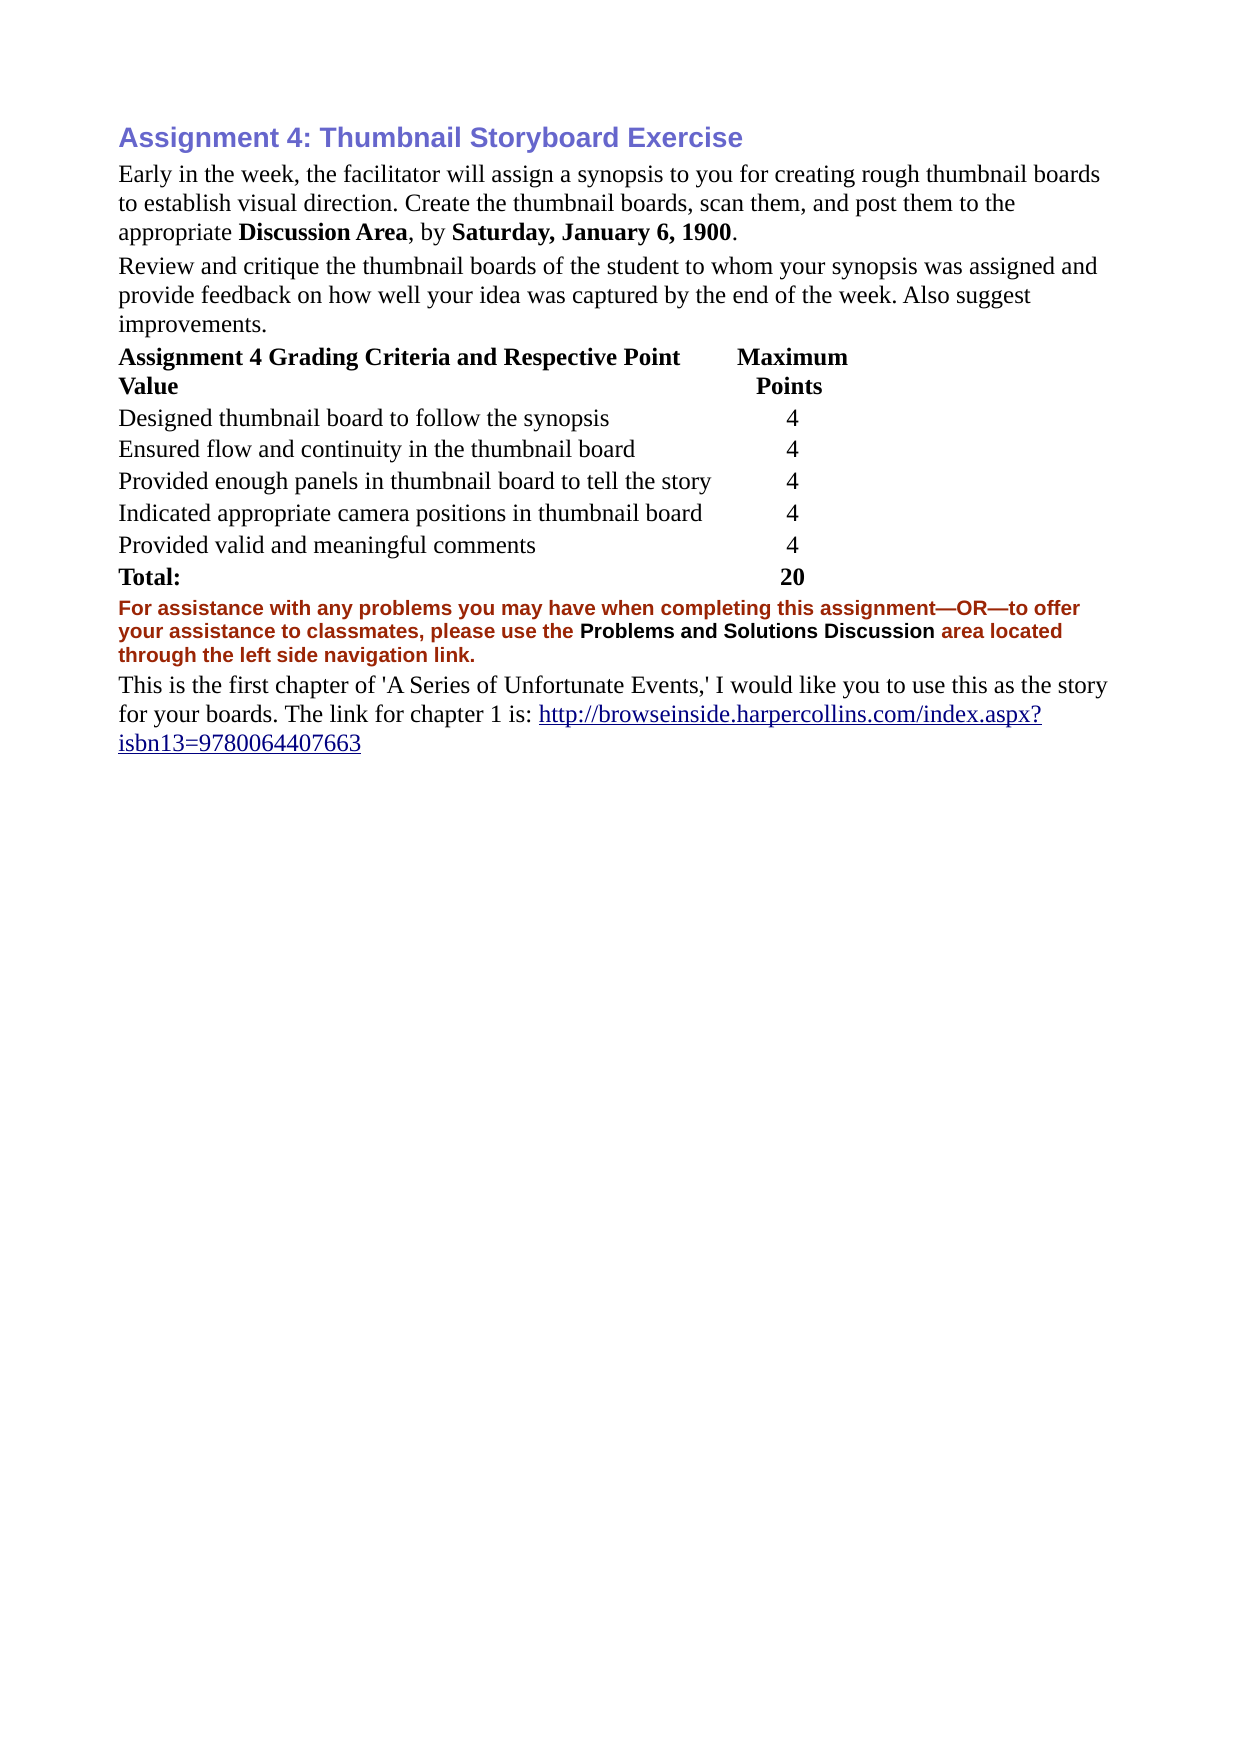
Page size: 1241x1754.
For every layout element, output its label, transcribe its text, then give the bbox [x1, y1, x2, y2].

text This is the first chapter of 'A Series of Unfortunate Events,' I would like you to use this as the story for your boards. The link for chapter 1 is: http://browseinside.harpercollins.com/index.aspx?isbn13=9780064407663 [118, 670, 1122, 756]
table_cell Total: [117, 561, 718, 592]
table_header Assignment 4 Grading Criteria and Respective Point Value [117, 341, 718, 401]
table_cell 4 [718, 497, 867, 529]
table_cell Indicated appropriate camera positions in thumbnail board [117, 497, 718, 529]
table_cell Ensured flow and continuity in the thumbnail board [117, 433, 718, 465]
text For assistance with any problems you may have when completing this assignment—OR—to offer your assistance to classmates, please use the Problems and Solutions Discussion area located through the left side navigation link. [118, 595, 1122, 667]
table_cell Provided enough panels in thumbnail board to tell the story [117, 465, 718, 497]
text Review and critique the thumbnail boards of the student to whom your synopsis was assigned and provide feedback on how well your idea was captured by the end of the week. Also suggest improvements. [118, 251, 1122, 338]
table_cell 4 [718, 465, 867, 497]
table_cell 4 [718, 529, 867, 561]
table_cell 20 [718, 561, 867, 592]
table_cell Designed thumbnail board to follow the synopsis [117, 401, 718, 433]
table_cell Provided valid and meaningful comments [117, 529, 718, 561]
table_cell 4 [718, 401, 867, 433]
table_header Maximum Points [718, 341, 867, 401]
text Early in the week, the facilitator will assign a synopsis to you for creating rough thumbnail boards to establish visual direction. Create the thumbnail boards, scan them, and post them to the appropriate Discussion Area, by Saturday, January 6, 1900. [118, 159, 1122, 246]
table_cell 4 [718, 433, 867, 465]
text Assignment 4: Thumbnail Storyboard Exercise [118, 121, 1122, 153]
